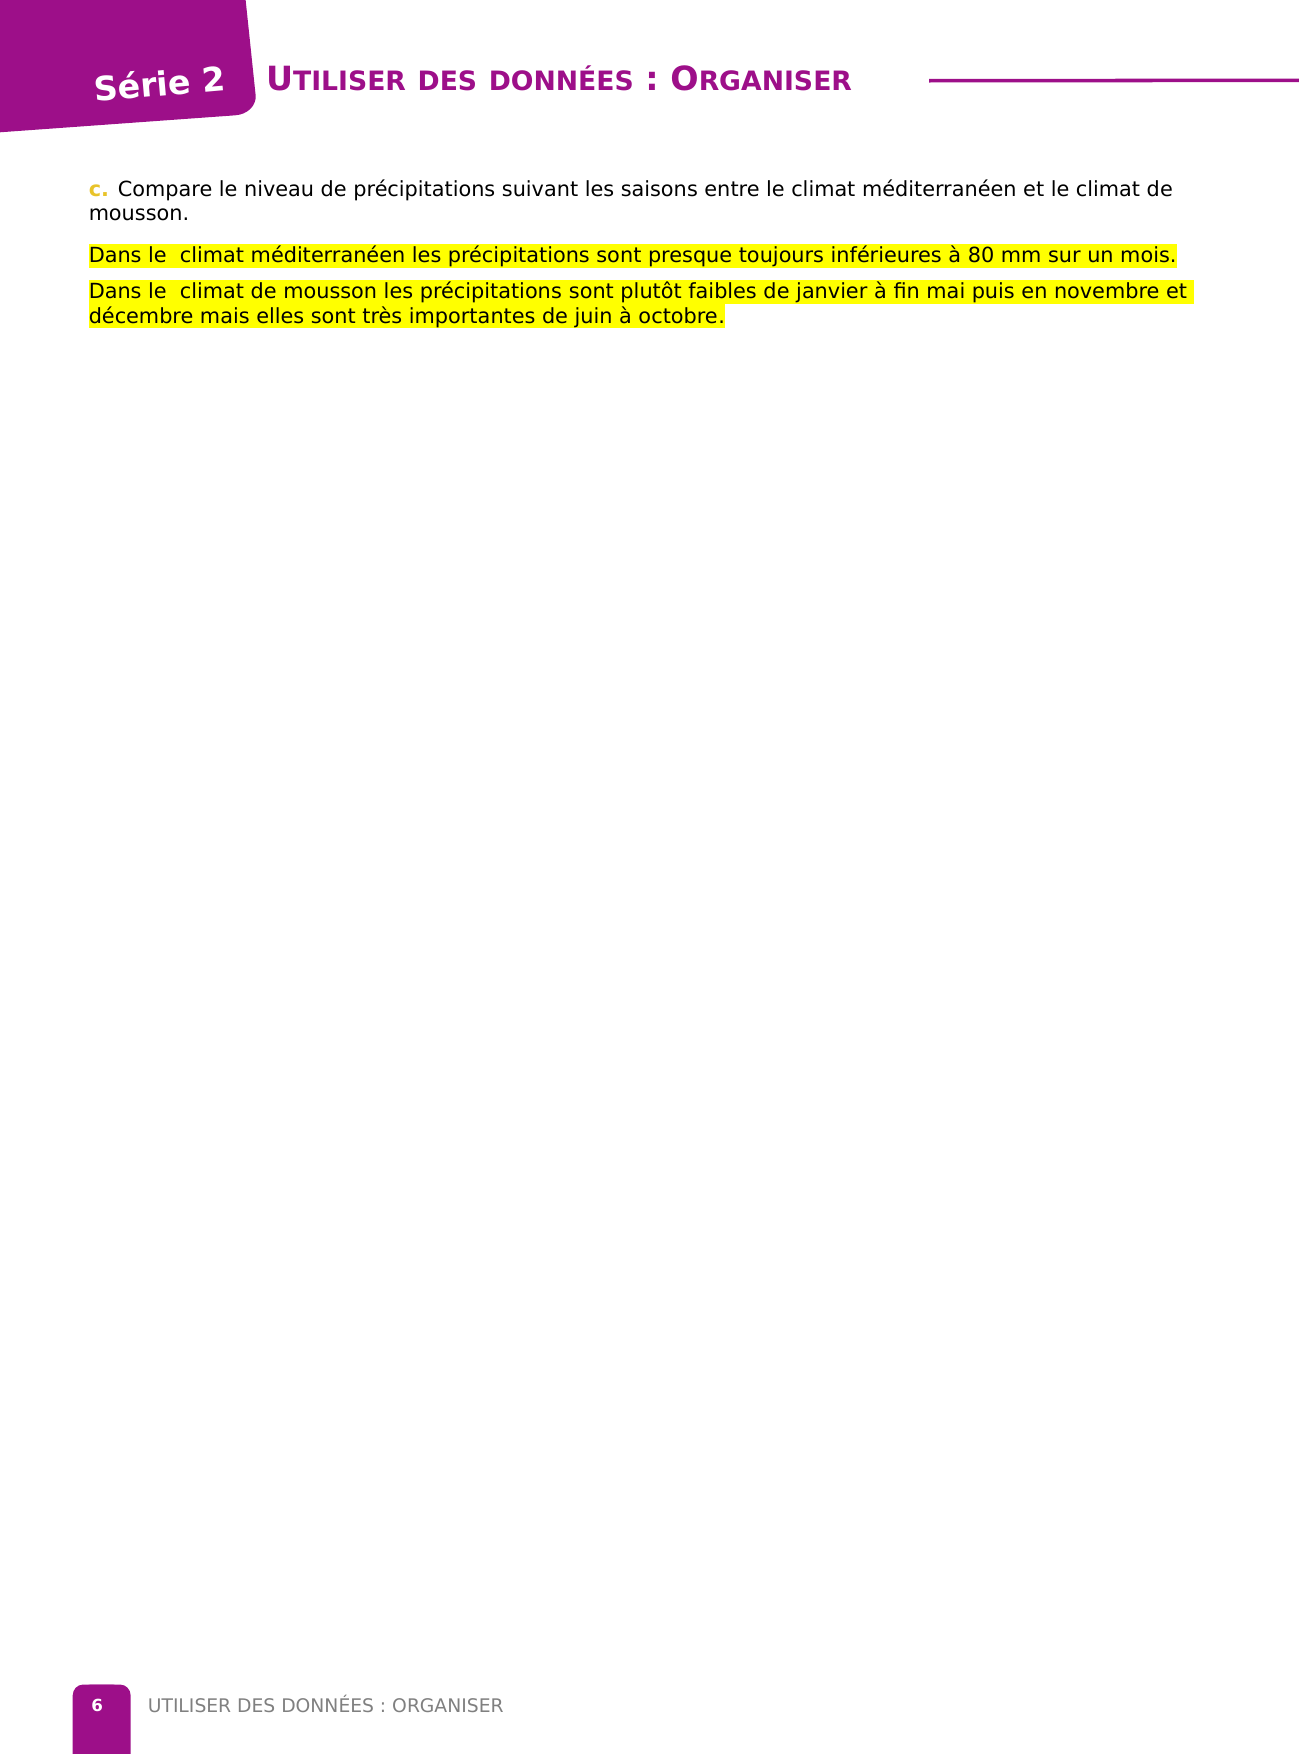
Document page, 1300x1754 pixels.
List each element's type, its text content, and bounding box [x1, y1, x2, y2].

list Compare le niveau de précipitations suivant les saisons entre le climat méditerranéen et le climat de mousson. [88, 177, 1211, 226]
subtitle Dans le climat de mousson les précipitations sont plutôt faibles de janvier à fin mai puis en novembre et décembre mais elles sont très importantes de juin à octobre. [88, 279, 1205, 328]
subtitle Dans le climat méditerranéen les précipitations sont presque toujours inférieures à 80 mm sur un mois. [88, 243, 1205, 268]
